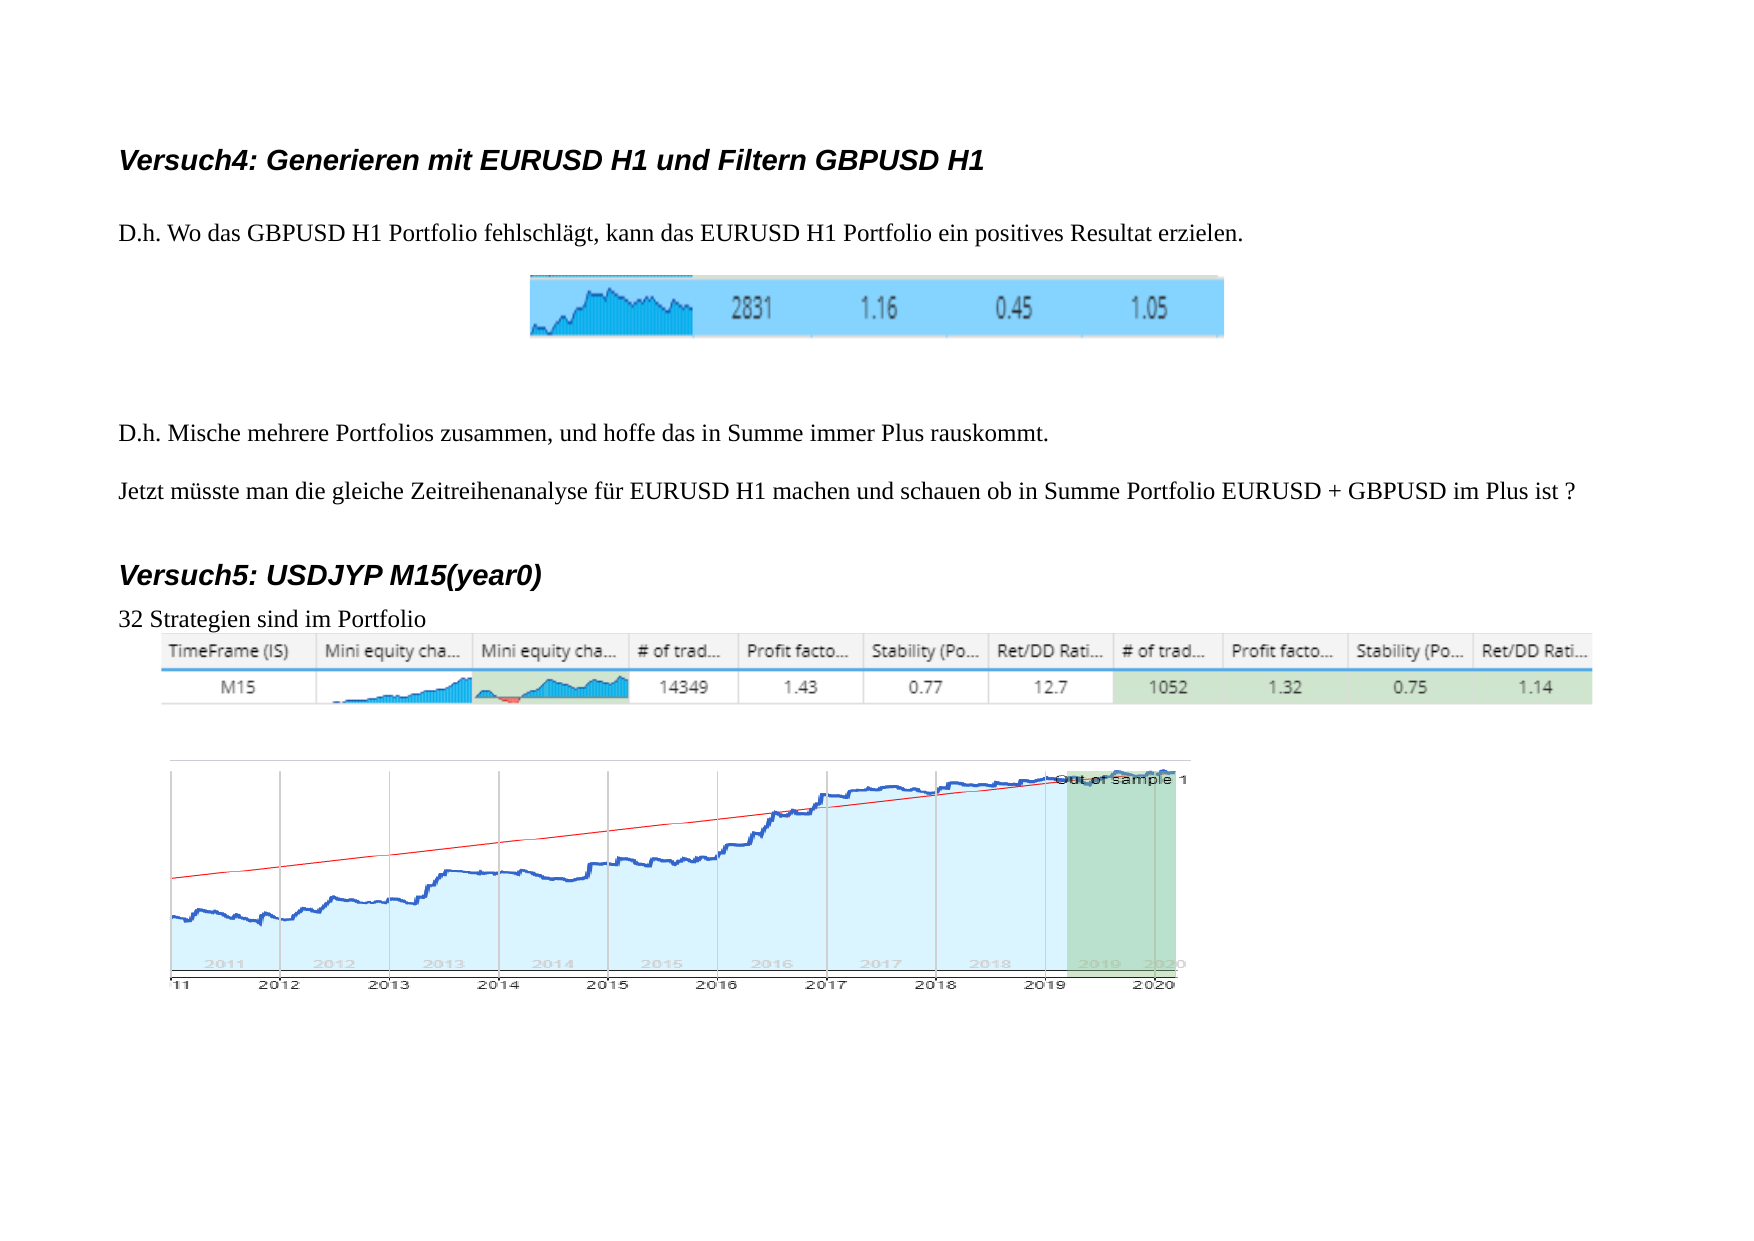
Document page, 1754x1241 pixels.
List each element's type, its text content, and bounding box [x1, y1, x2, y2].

picture [169, 760, 1191, 998]
text 32 Strategien sind im Portfolio [118, 604, 1636, 633]
text D.h. Wo das GBPUSD H1 Portfolio fehlschlägt, kann das EURUSD H1 Portfolio ein positives Resultat erzielen. [118, 218, 1636, 247]
subtitle Versuch5: USDJYP M15(year0) [118, 558, 1636, 592]
text Jetzt müsste man die gleiche Zeitreihenanalyse für EURUSD H1 machen und schauen ob in Summe Portfolio EURUSD + GBPUSD im Plus ist ? [118, 476, 1636, 504]
picture [161, 633, 1593, 719]
picture [529, 275, 1225, 361]
text D.h. Mische mehrere Portfolios zusammen, und hoffe das in Summe immer Plus rauskommt. [118, 418, 1636, 447]
subtitle Versuch4: Generieren mit EURUSD H1 und Filtern GBPUSD H1 [118, 143, 1636, 177]
